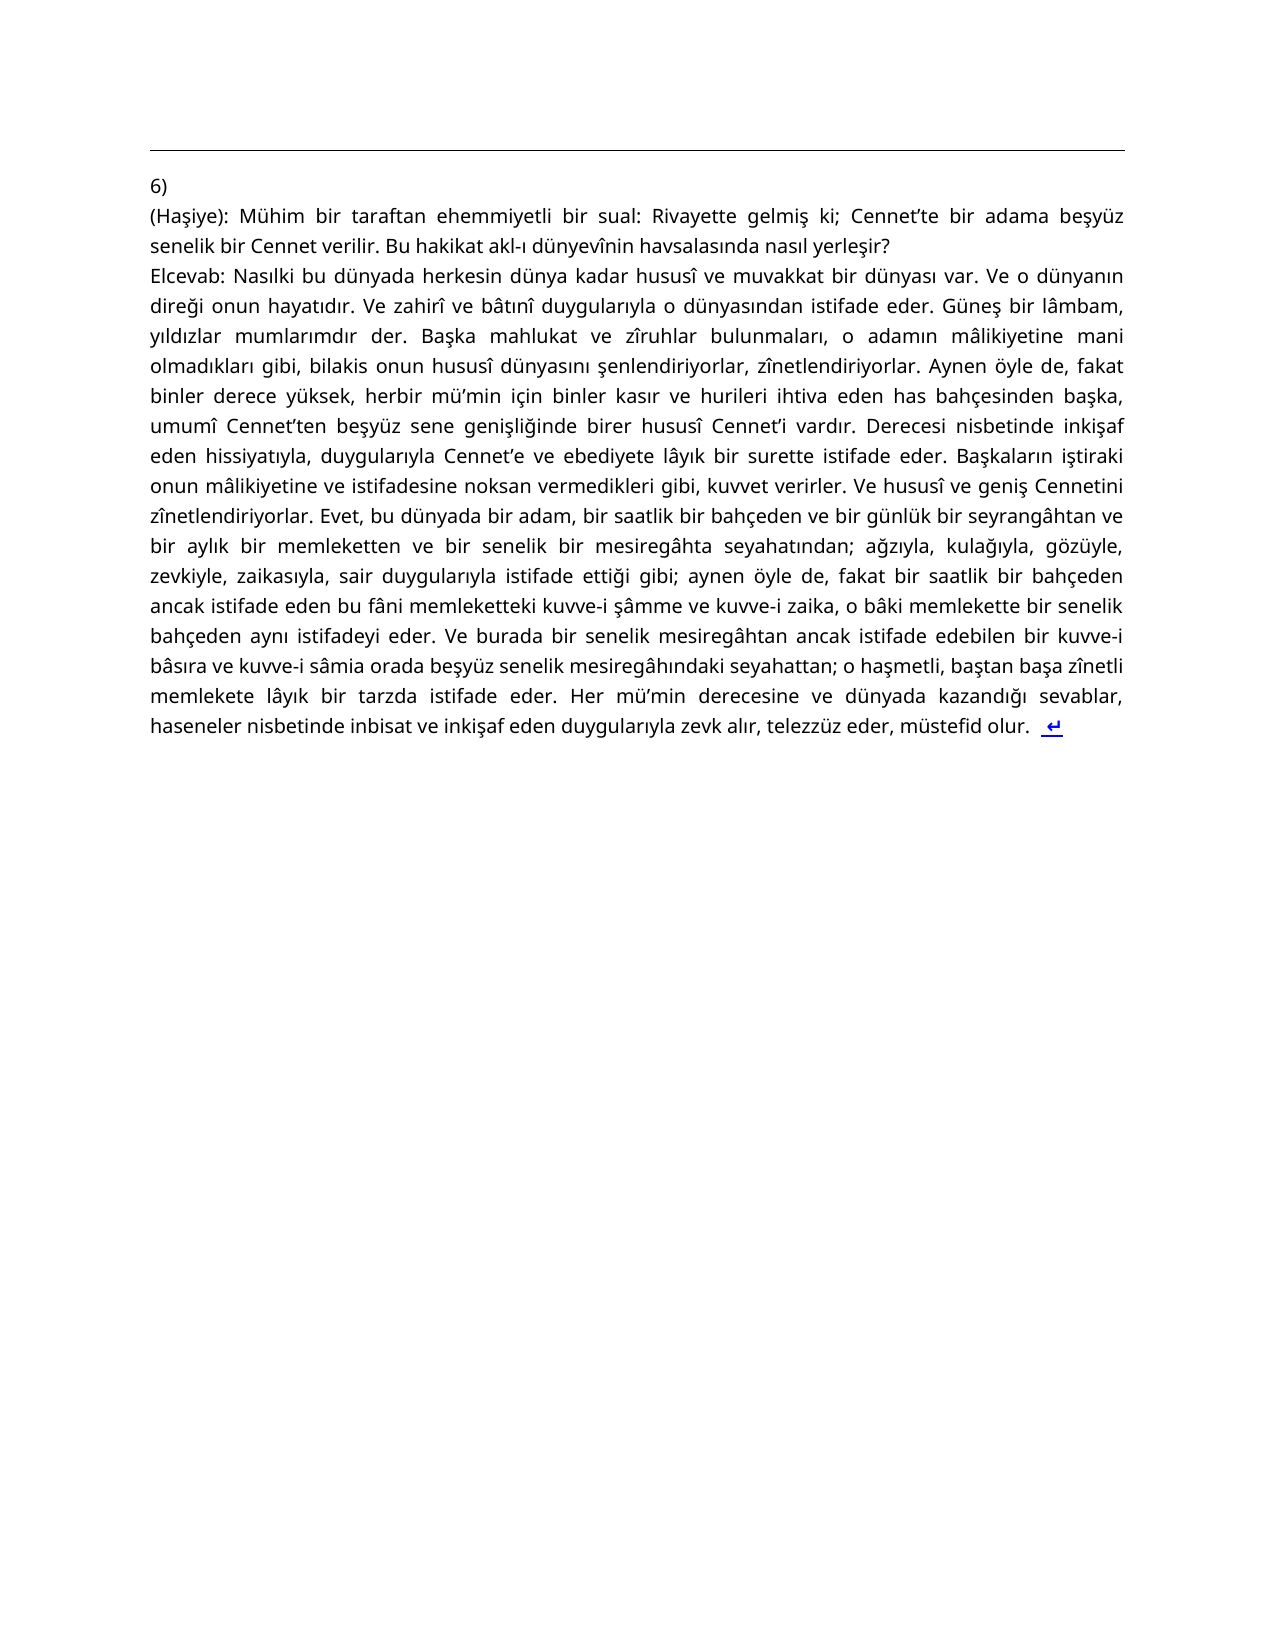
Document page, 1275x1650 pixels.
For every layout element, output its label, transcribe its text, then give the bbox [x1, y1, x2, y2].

text 6) [150, 151, 1125, 199]
text (Haşiye): Mühim bir taraftan ehemmiyetli bir sual: Rivayette gelmiş ki; Cennet’te bir adama beşyüz senelik bir Cennet verilir. Bu hakikat akl-ı dünyevînin havsalasında nasıl yerleşir? [150, 199, 1125, 259]
text Elcevab: Nasılki bu dünyada herkesin dünya kadar hususî ve muvakkat bir dünyası var. Ve o dünyanın direği onun hayatıdır. Ve zahirî ve bâtınî duygularıyla o dünyasından istifade eder. Güneş bir lâmbam, yıldızlar mumlarımdır der. Başka mahlukat ve zîruhlar bulunmaları, o adamın mâlikiyetine mani olmadıkları gibi, bilakis onun hususî dünyasını şenlendiriyorlar, zînetlendiriyorlar. Aynen öyle de, fakat binler derece yüksek, herbir mü’min için binler kasır ve hurileri ihtiva eden has bahçesinden başka, umumî Cennet’ten beşyüz sene genişliğinde birer hususî Cennet’i vardır. Derecesi nisbetinde inkişaf eden hissiyatıyla, duygularıyla Cennet’e ve ebediyete lâyık bir surette istifade eder. Başkaların iştiraki onun mâlikiyetine ve istifadesine noksan vermedikleri gibi, kuvvet verirler. Ve hususî ve geniş Cennetini zînetlendiriyorlar. Evet, bu dünyada bir adam, bir saatlik bir bahçeden ve bir günlük bir seyrangâhtan ve bir aylık bir memleketten ve bir senelik bir mesiregâhta seyahatından; ağzıyla, kulağıyla, gözüyle, zevkiyle, zaikasıyla, sair duygularıyla istifade ettiği gibi; aynen öyle de, fakat bir saatlik bir bahçeden ancak istifade eden bu fâni memleketteki kuvve-i şâmme ve kuvve-i zaika, o bâki memlekette bir senelik bahçeden aynı istifadeyi eder. Ve burada bir senelik mesiregâhtan ancak istifade edebilen bir kuvve-i bâsıra ve kuvve-i sâmia orada beşyüz senelik mesiregâhındaki seyahattan; o haşmetli, baştan başa zînetli memlekete lâyık bir tarzda istifade eder. Her mü’min derecesine ve dünyada kazandığı sevablar, haseneler nisbetinde inbisat ve inkişaf eden duygularıyla zevk alır, telezzüz eder, müstefid olur. ↵ [150, 259, 1125, 739]
